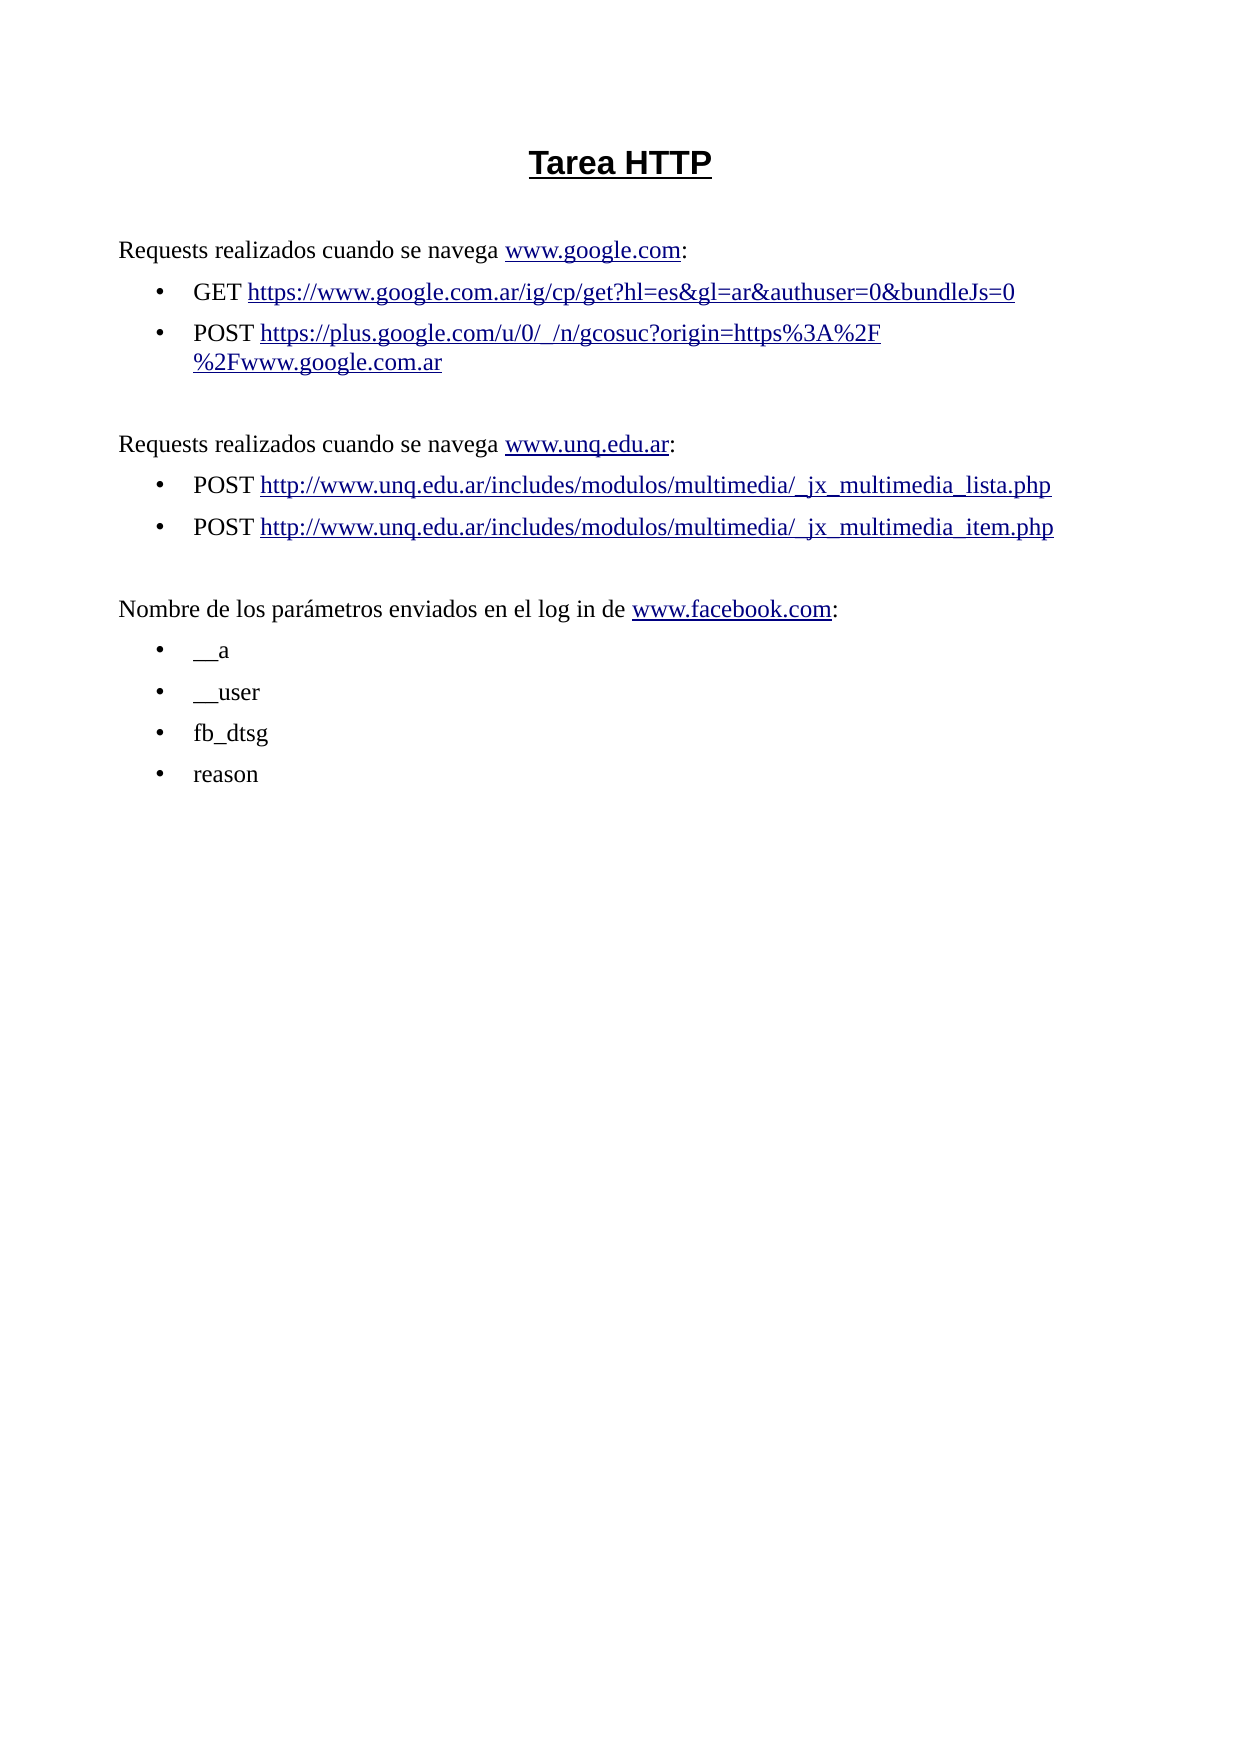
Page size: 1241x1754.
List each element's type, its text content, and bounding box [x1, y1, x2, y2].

list GET https://www.google.com.ar/ig/cp/get?hl=es&gl=ar&authuser=0&bundleJs=0 [156, 277, 1122, 306]
list __user [156, 677, 1122, 706]
text Requests realizados cuando se navega www.google.com: [118, 236, 1122, 264]
list POST http://www.unq.edu.ar/includes/modulos/multimedia/_jx_multimedia_item.php [156, 512, 1122, 541]
text Requests realizados cuando se navega www.unq.edu.ar: [118, 429, 1122, 458]
list POST http://www.unq.edu.ar/includes/modulos/multimedia/_jx_multimedia_lista.php [156, 471, 1122, 499]
text Nombre de los parámetros enviados en el log in de www.facebook.com: [118, 594, 1122, 623]
subtitle Tarea HTTP [118, 143, 1122, 182]
list reason [156, 759, 1122, 788]
list __a [156, 636, 1122, 664]
list POST https://plus.google.com/u/0/_/n/gcosuc?origin=https%3A%2F%2Fwww.google.com.ar [156, 318, 1122, 376]
list fb_dtsg [156, 718, 1122, 747]
